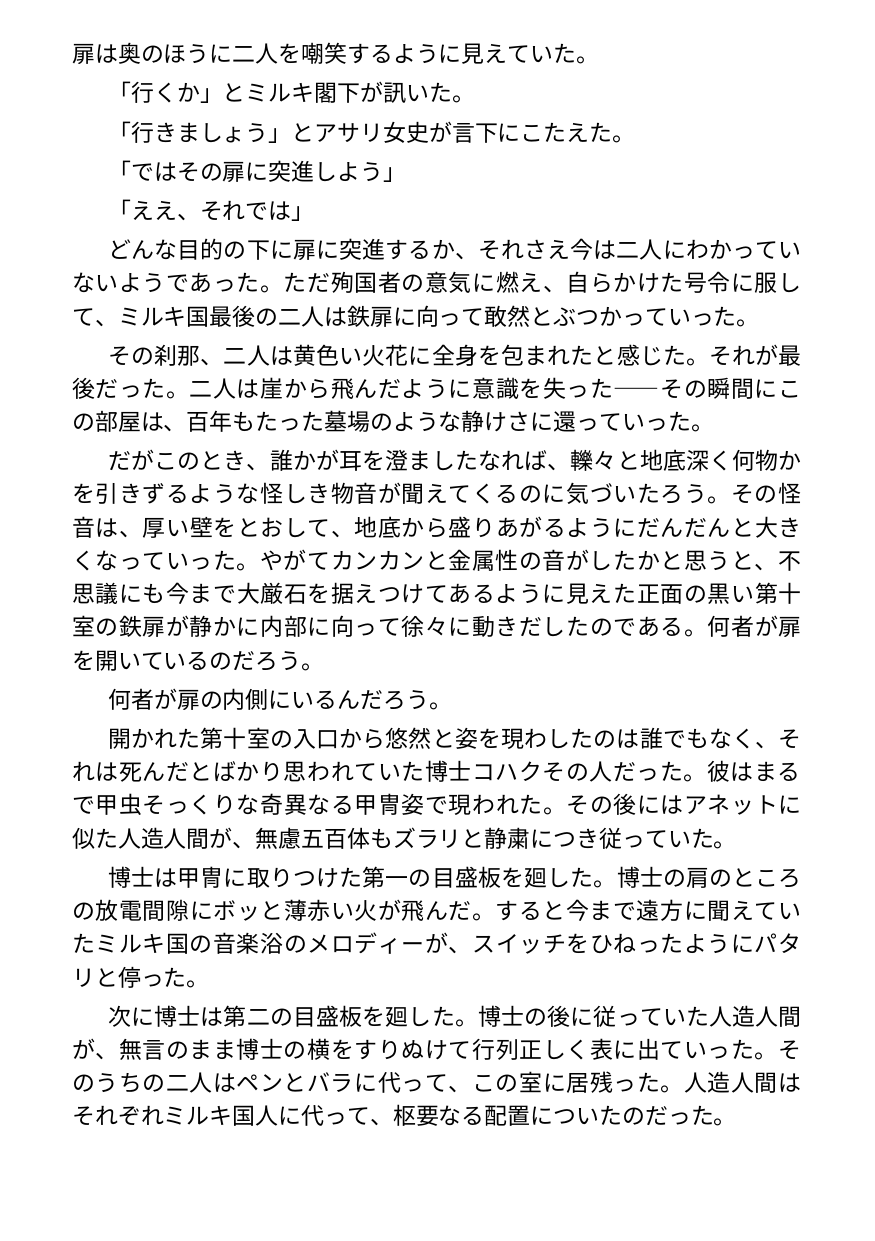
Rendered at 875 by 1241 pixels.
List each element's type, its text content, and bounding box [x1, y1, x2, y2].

text 扉は奥のほうに二人を嘲笑するように見えていた。 [72, 36, 802, 69]
text その刹那、二人は黄色い火花に全身を包まれたと感じた。それが最後だった。二人は崖から飛んだように意識を失った――その瞬間にこの部屋は、百年もたった墓場のような静けさに還っていった。 [72, 337, 802, 437]
text 「ええ、それでは」 [72, 193, 802, 226]
text 「ではその扉に突進しよう」 [72, 153, 802, 187]
text 次に博士は第二の目盛板を廻した。博士の後に従っていた人造人間が、無言のまま博士の横をすりぬけて行列正しく表に出ていった。そのうちの二人はペンとバラに代って、この室に居残った。人造人間はそれぞれミルキ国人に代って、枢要なる配置についたのだった。 [72, 998, 802, 1131]
text 何者が扉の内側にいるんだろう。 [72, 682, 802, 715]
text どんな目的の下に扉に突進するか、それさえ今は二人にわかっていないようであった。ただ殉国者の意気に燃え、自らかけた号令に服して、ミルキ国最後の二人は鉄扉に向って敢然とぶつかっていった。 [72, 232, 802, 332]
text 「行きましょう」とアサリ女史が言下にこたえた。 [72, 114, 802, 148]
text 「行くか」とミルキ閣下が訊いた。 [72, 75, 802, 108]
text 開かれた第十室の入口から悠然と姿を現わしたのは誰でもなく、それは死んだとばかり思われていた博士コハクその人だった。彼はまるで甲虫そっくりな奇異なる甲冑姿で現われた。その後にはアネットに似た人造人間が、無慮五百体もズラリと静粛につき従っていた。 [72, 721, 802, 854]
text 博士は甲冑に取りつけた第一の目盛板を廻した。博士の肩のところの放電間隙にボッと薄赤い火が飛んだ。すると今まで遠方に聞えていたミルキ国の音楽浴のメロディーが、スイッチをひねったようにパタリと停った。 [72, 860, 802, 993]
text だがこのとき、誰かが耳を澄ましたなれば、轢々と地底深く何物かを引きずるような怪しき物音が聞えてくるのに気づいたろう。その怪音は、厚い壁をとおして、地底から盛りあがるようにだんだんと大きくなっていった。やがてカンカンと金属性の音がしたかと思うと、不思議にも今まで大厳石を据えつけてあるように見えた正面の黒い第十室の鉄扉が静かに内部に向って徐々に動きだしたのである。何者が扉を開いているのだろう。 [72, 443, 802, 676]
